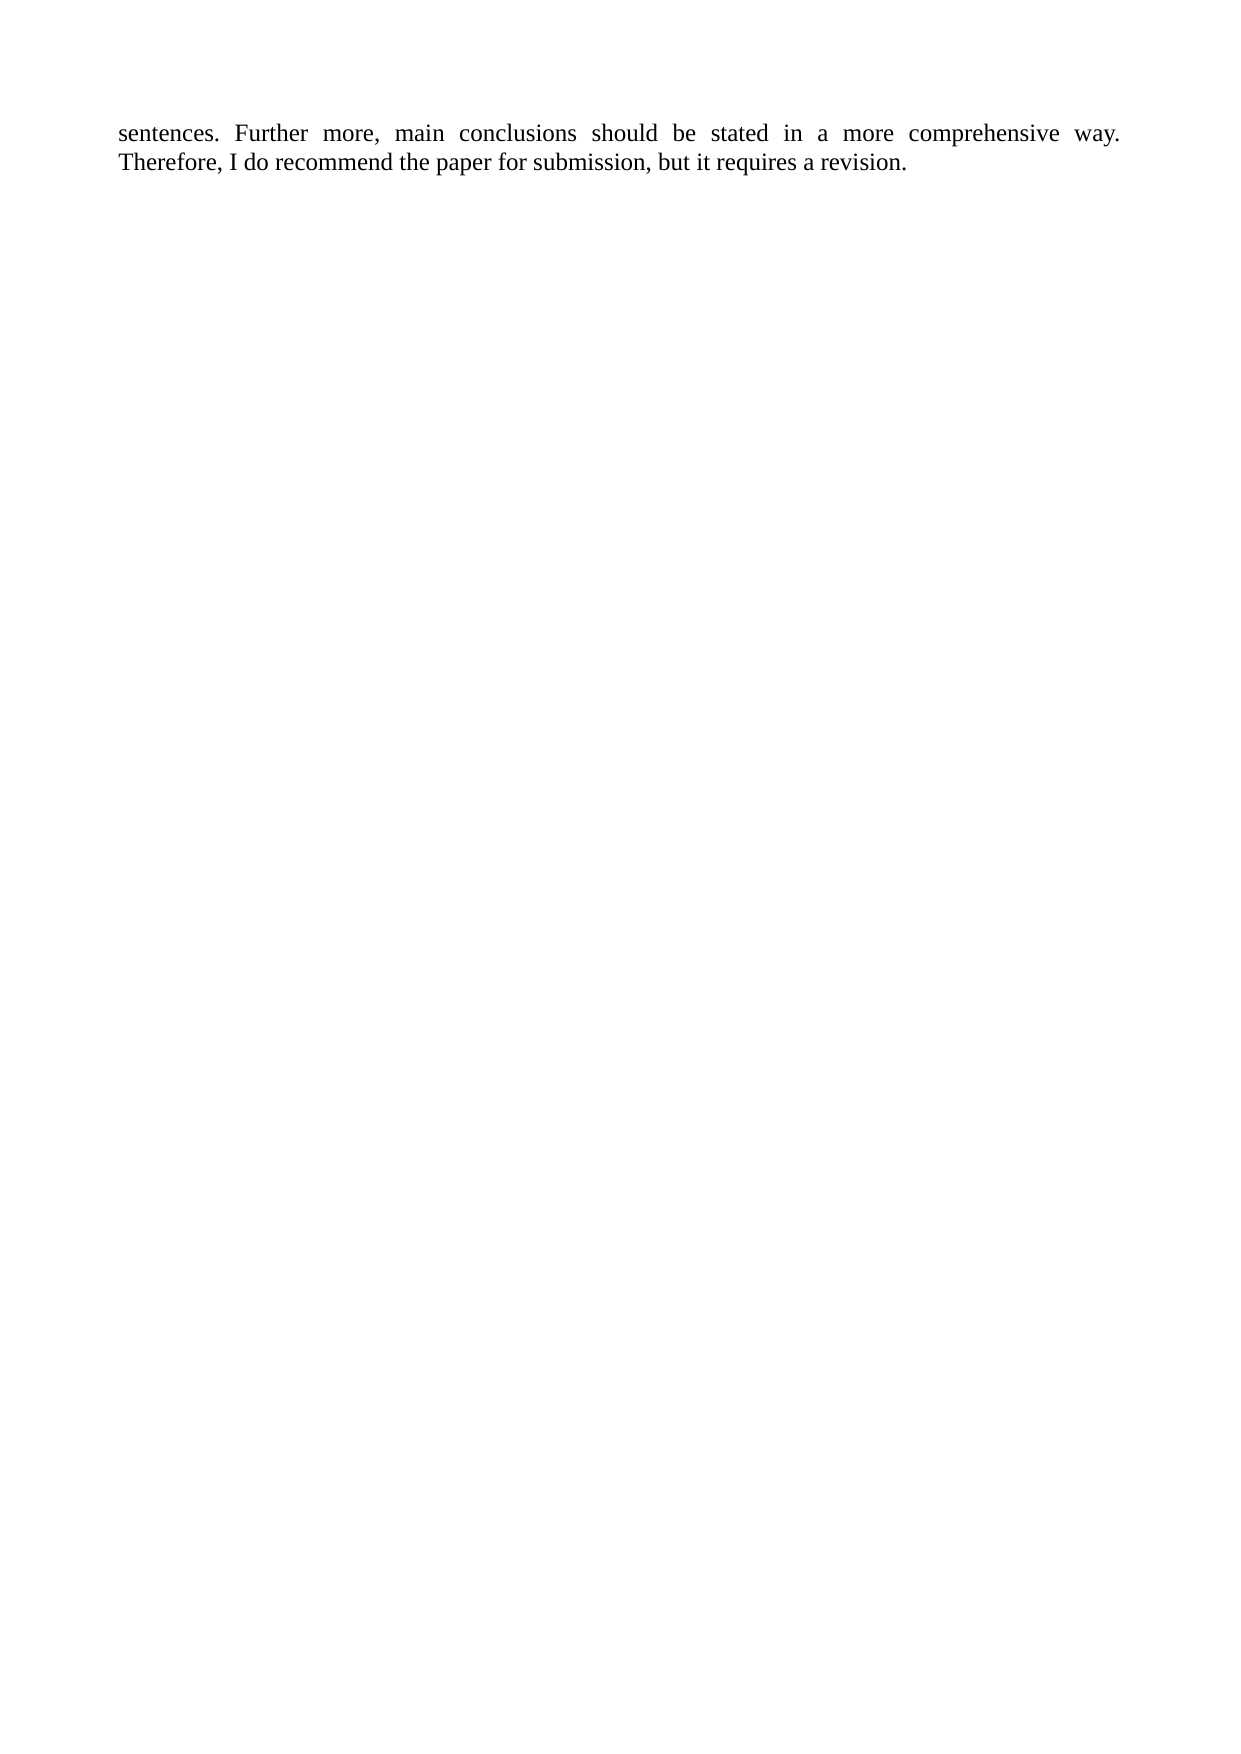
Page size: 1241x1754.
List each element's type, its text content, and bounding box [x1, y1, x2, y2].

text sentences. Further more, main conclusions should be stated in a more comprehensive way. Therefore, I do recommend the paper for submission, but it requires a revision. [118, 118, 1122, 176]
